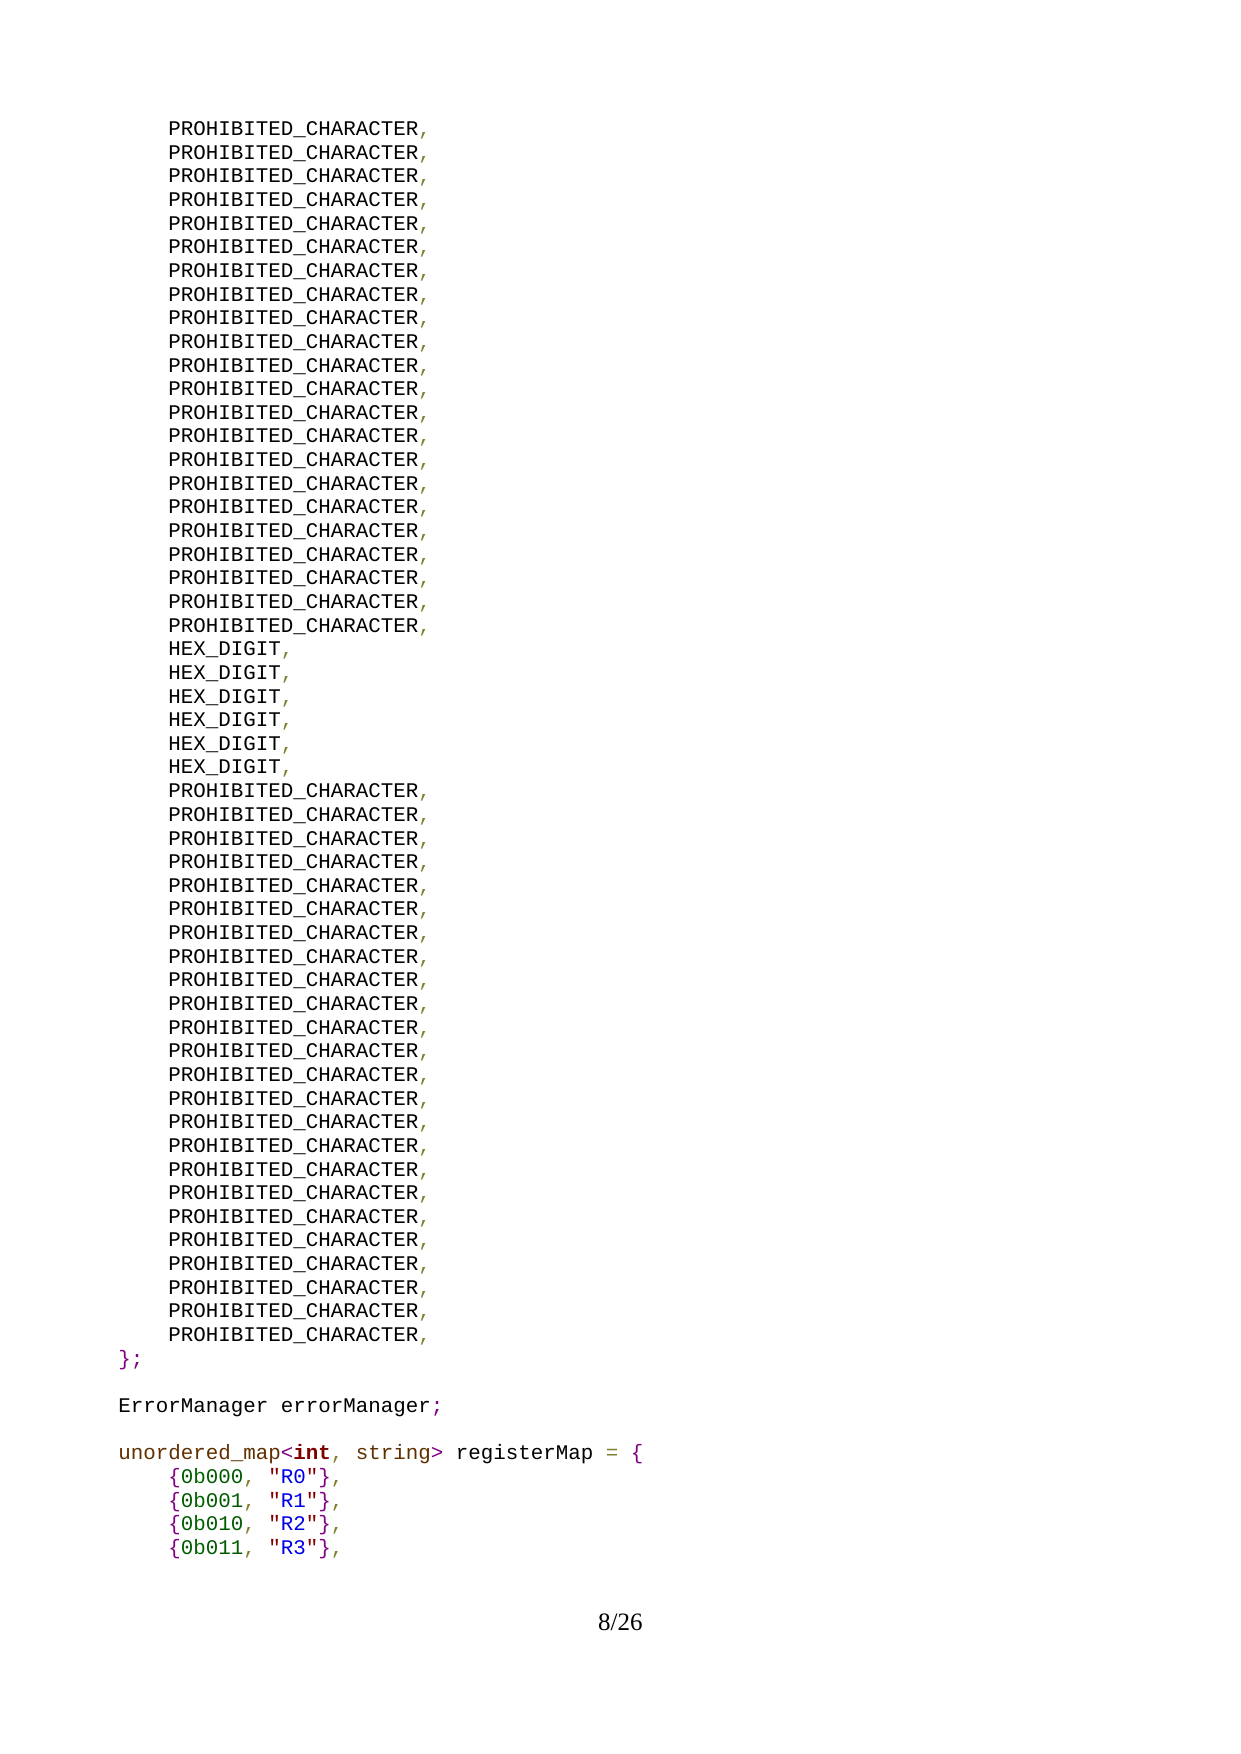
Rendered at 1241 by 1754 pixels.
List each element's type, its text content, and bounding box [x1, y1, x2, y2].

text PROHIBITED_CHARACTER, [118, 307, 1122, 331]
text HEX_DIGIT, [118, 709, 1122, 733]
text PROHIBITED_CHARACTER, [118, 402, 1122, 426]
text PROHIBITED_CHARACTER, [118, 827, 1122, 851]
text HEX_DIGIT, [118, 662, 1122, 686]
text PROHIBITED_CHARACTER, [118, 1158, 1122, 1182]
text PROHIBITED_CHARACTER, [118, 851, 1122, 875]
text PROHIBITED_CHARACTER, [118, 1229, 1122, 1253]
text PROHIBITED_CHARACTER, [118, 1088, 1122, 1111]
text PROHIBITED_CHARACTER, [118, 354, 1122, 378]
text PROHIBITED_CHARACTER, [118, 993, 1122, 1017]
text PROHIBITED_CHARACTER, [118, 142, 1122, 165]
text {0b011, "R3"}, [118, 1537, 1122, 1561]
text ErrorManager errorManager; [118, 1395, 1122, 1419]
text {0b000, "R0"}, [118, 1466, 1122, 1489]
text PROHIBITED_CHARACTER, [118, 1277, 1122, 1300]
text PROHIBITED_CHARACTER, [118, 1324, 1122, 1348]
text PROHIBITED_CHARACTER, [118, 544, 1122, 567]
text PROHIBITED_CHARACTER, [118, 615, 1122, 638]
text PROHIBITED_CHARACTER, [118, 213, 1122, 236]
text PROHIBITED_CHARACTER, [118, 118, 1122, 142]
text PROHIBITED_CHARACTER, [118, 1017, 1122, 1040]
text PROHIBITED_CHARACTER, [118, 780, 1122, 804]
text PROHIBITED_CHARACTER, [118, 804, 1122, 827]
text PROHIBITED_CHARACTER, [118, 378, 1122, 402]
text PROHIBITED_CHARACTER, [118, 1040, 1122, 1064]
text PROHIBITED_CHARACTER, [118, 969, 1122, 993]
text HEX_DIGIT, [118, 733, 1122, 757]
text PROHIBITED_CHARACTER, [118, 946, 1122, 969]
text PROHIBITED_CHARACTER, [118, 284, 1122, 307]
text PROHIBITED_CHARACTER, [118, 496, 1122, 520]
text PROHIBITED_CHARACTER, [118, 922, 1122, 946]
text }; [118, 1348, 1122, 1371]
text PROHIBITED_CHARACTER, [118, 567, 1122, 591]
text HEX_DIGIT, [118, 757, 1122, 780]
text PROHIBITED_CHARACTER, [118, 426, 1122, 449]
text HEX_DIGIT, [118, 686, 1122, 709]
text PROHIBITED_CHARACTER, [118, 260, 1122, 284]
text PROHIBITED_CHARACTER, [118, 473, 1122, 496]
text PROHIBITED_CHARACTER, [118, 1300, 1122, 1324]
text PROHIBITED_CHARACTER, [118, 189, 1122, 213]
text PROHIBITED_CHARACTER, [118, 165, 1122, 189]
text PROHIBITED_CHARACTER, [118, 1182, 1122, 1206]
text PROHIBITED_CHARACTER, [118, 520, 1122, 544]
text {0b010, "R2"}, [118, 1513, 1122, 1537]
text HEX_DIGIT, [118, 638, 1122, 662]
text PROHIBITED_CHARACTER, [118, 875, 1122, 898]
text PROHIBITED_CHARACTER, [118, 1253, 1122, 1277]
text PROHIBITED_CHARACTER, [118, 898, 1122, 922]
text PROHIBITED_CHARACTER, [118, 1135, 1122, 1158]
text PROHIBITED_CHARACTER, [118, 1064, 1122, 1088]
text PROHIBITED_CHARACTER, [118, 591, 1122, 615]
text PROHIBITED_CHARACTER, [118, 331, 1122, 354]
text unordered_map<int, string> registerMap = { [118, 1442, 1122, 1466]
text PROHIBITED_CHARACTER, [118, 1111, 1122, 1135]
text PROHIBITED_CHARACTER, [118, 1206, 1122, 1229]
text {0b001, "R1"}, [118, 1489, 1122, 1513]
text PROHIBITED_CHARACTER, [118, 236, 1122, 260]
text PROHIBITED_CHARACTER, [118, 449, 1122, 473]
